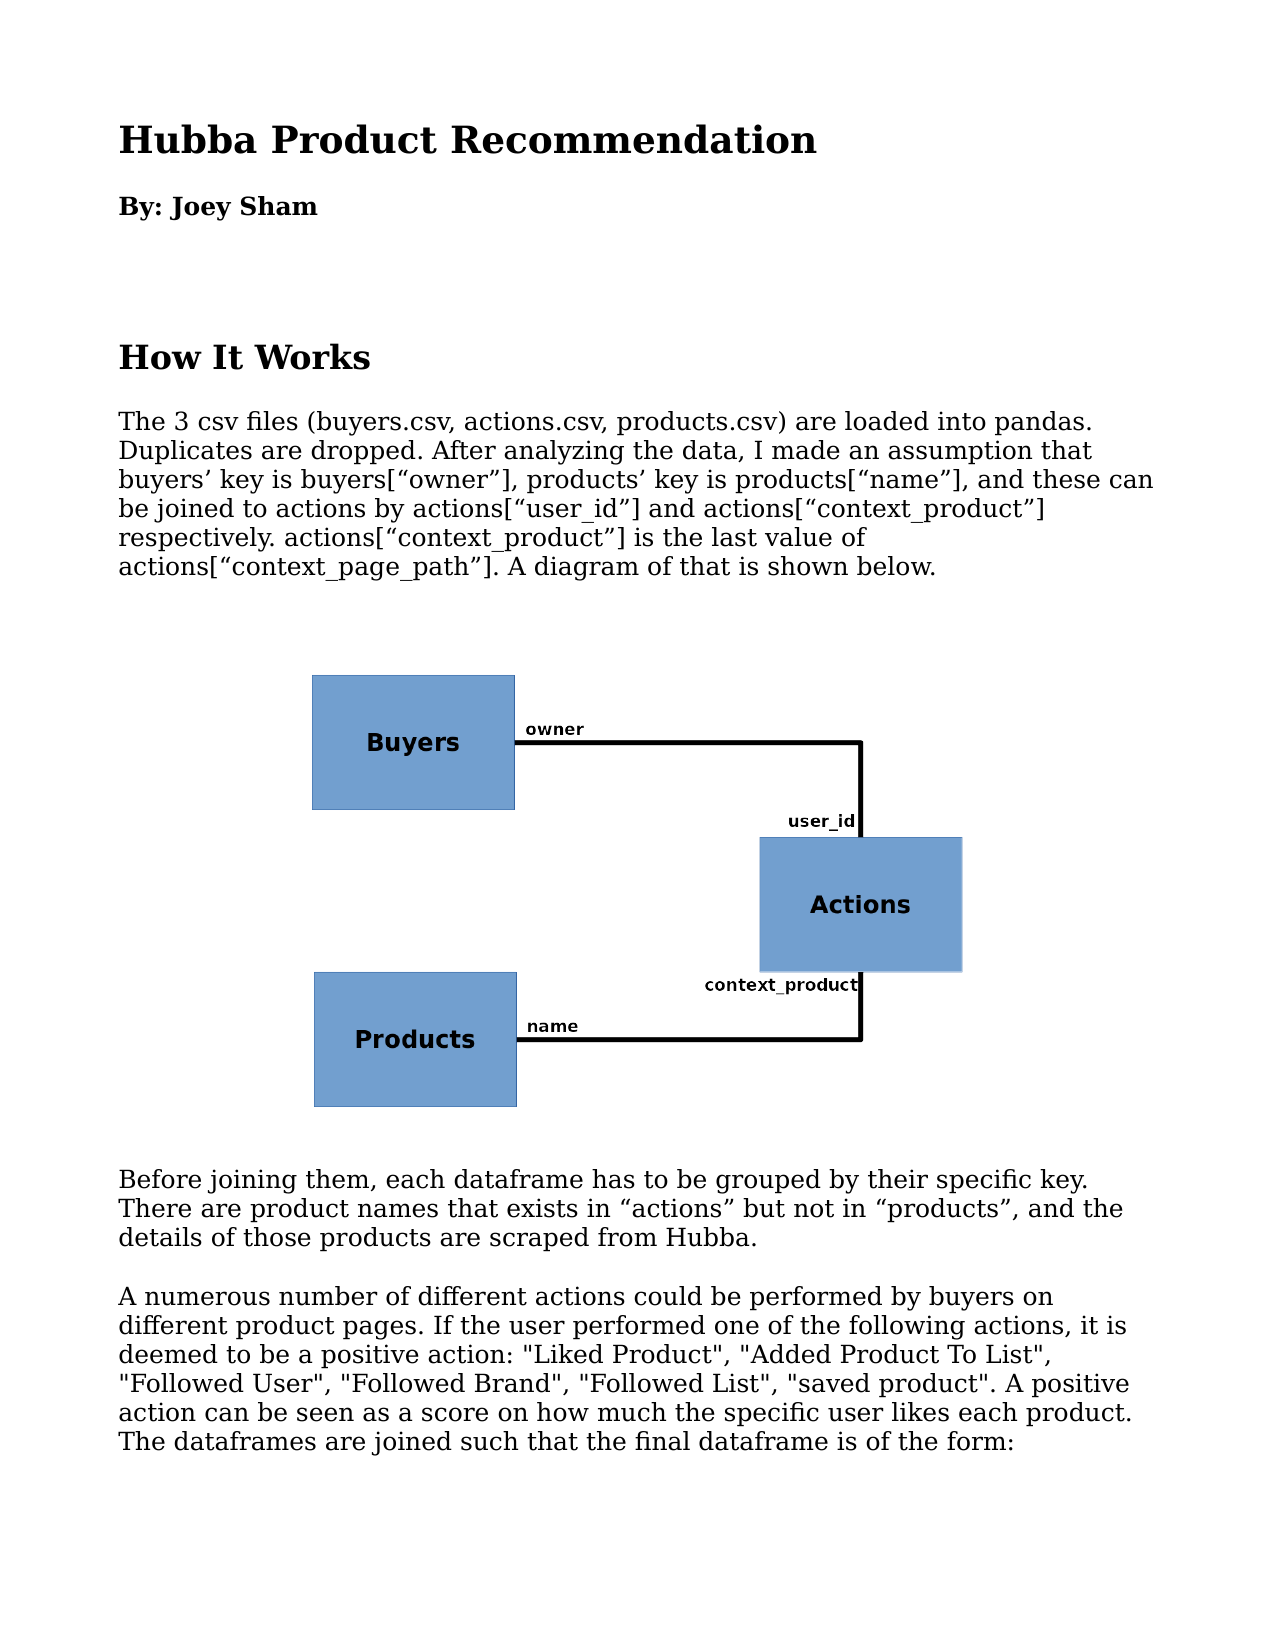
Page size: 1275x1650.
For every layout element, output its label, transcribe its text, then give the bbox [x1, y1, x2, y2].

text A numerous number of different actions could be performed by buyers on different product pages. If the user performed one of the following actions, it is deemed to be a positive action: "Liked Product", "Added Product To List", "Followed User", "Followed Brand", "Followed List", "saved product". A positive action can be seen as a score on how much the specific user likes each product. The dataframes are joined such that the final dataframe is of the form: [118, 1282, 1157, 1457]
text By: Joey Sham [118, 192, 1157, 221]
picture [296, 611, 979, 1138]
text Hubba Product Recommendation [118, 118, 1157, 162]
text How It Works [118, 338, 1157, 378]
text The 3 csv files (buyers.csv, actions.csv, products.csv) are loaded into pandas. Duplicates are dropped. After analyzing the data, I made an assumption that buyers’ key is buyers[“owner”], products’ key is products[“name”], and these can be joined to actions by actions[“user_id”] and actions[“context_product”] respectively. actions[“context_product”] is the last value of actions[“context_page_path”]. A diagram of that is shown below. [118, 407, 1157, 582]
text Before joining them, each dataframe has to be grouped by their specific key. There are product names that exists in “actions” but not in “products”, and the details of those products are scraped from Hubba. [118, 1165, 1157, 1253]
